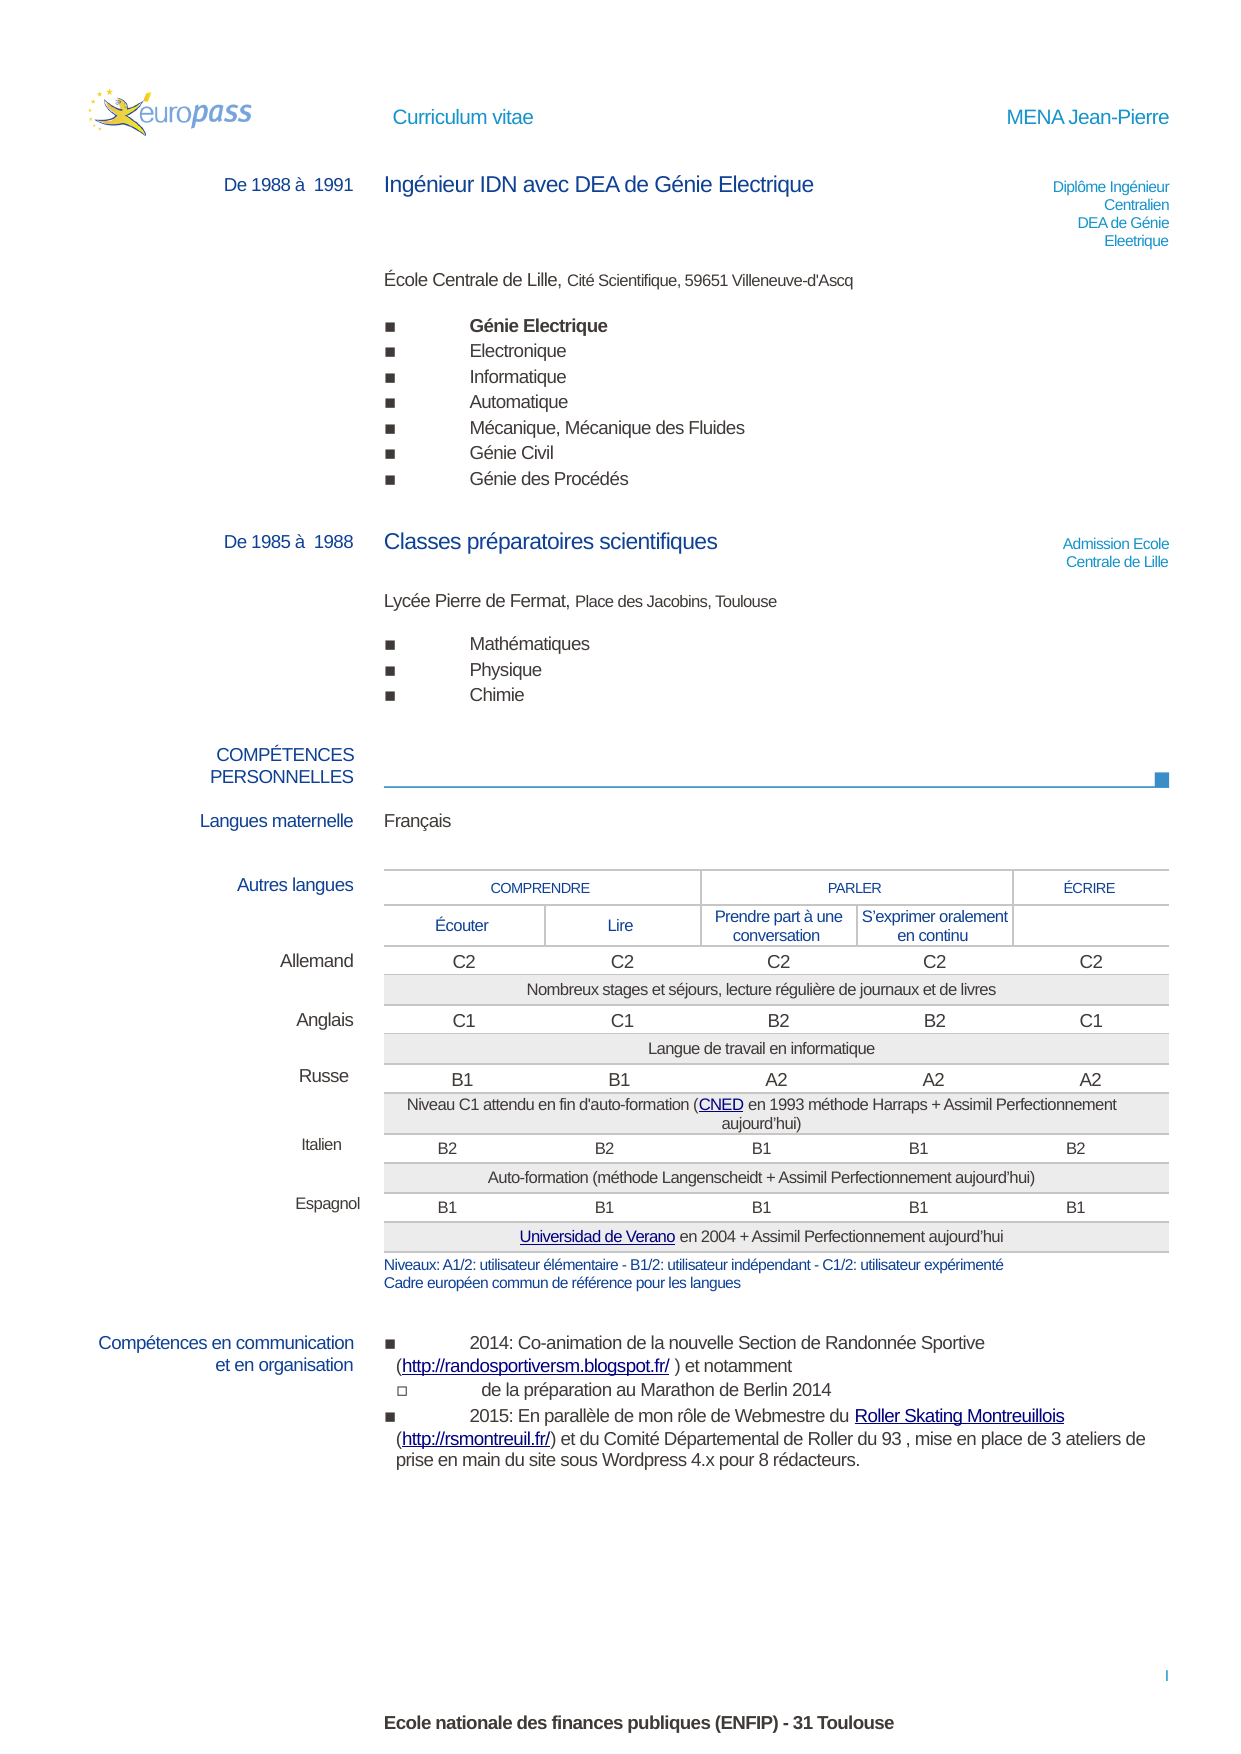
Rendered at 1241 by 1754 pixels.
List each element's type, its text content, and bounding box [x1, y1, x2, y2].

table_cell PARLER [702, 871, 1012, 904]
table_cell [89, 974, 384, 1004]
table_cell B1 [541, 1194, 698, 1221]
table_cell B2 [541, 1135, 698, 1162]
table_cell C1 [1013, 1006, 1169, 1033]
table_cell C1 [545, 1006, 701, 1033]
table_cell B2 [384, 1135, 541, 1162]
table_cell Allemand [89, 945, 384, 974]
table_header Classes préparatoires scientifiques [384, 528, 1033, 571]
table_cell ÉCRIRE [1014, 871, 1169, 904]
table_cell B1 [1012, 1194, 1169, 1221]
table_header COMPÉTENCES PERSONNELLES [89, 744, 384, 787]
table_cell École Centrale de Lille, Cité Scientifique, 59651 Villeneuve-d'Ascq [384, 250, 1169, 312]
table_header De 1985 à 1988 [89, 528, 384, 707]
table_cell C2 [545, 947, 701, 974]
table_cell Italien [89, 1133, 384, 1162]
table_cell [89, 1251, 384, 1292]
picture [383, 772, 1170, 788]
table_header Admission Ecole Centrale de Lille [1033, 528, 1169, 571]
table_header Ingénieur IDN avec DEA de Génie Electrique [384, 171, 1033, 250]
table_header Compétences en communication et en organisation [89, 1329, 384, 1471]
table_cell B2 [857, 1006, 1013, 1033]
table_cell B1 [541, 1065, 698, 1092]
table_cell C1 [384, 1006, 544, 1033]
table_cell B2 [1012, 1135, 1169, 1162]
table_cell Autres langues [89, 869, 384, 945]
table_cell Auto-formation (méthode Langenscheidt + Assimil Perfectionnement aujourd’hui) [384, 1164, 1169, 1192]
table_cell Génie Electrique Electronique Informatique Automatique Mécanique, Mécanique des Fluides Génie Civil Génie des Procédés [384, 312, 1169, 491]
table_header 2014: Co-animation de la nouvelle Section de Randonnée Sportive (http://randosportiversm.blogspot.fr/ ) et notamment de la préparation au Marathon de Berlin 2014 2015: En parallèle de mon rôle de Webmestre du Roller Skating Montreuillois (http://rsmontreuil.fr/) et du Comité Départemental de Roller du 93 , mise en place de 3 ateliers de prise en main du site sous Wordpress 4.x pour 8 rédacteurs. [384, 1329, 1169, 1471]
table_header Langues maternelle [89, 807, 384, 833]
table_cell B1 [384, 1065, 541, 1092]
table_cell B1 [384, 1194, 541, 1221]
table_cell [89, 834, 384, 869]
table_cell Russe [89, 1063, 384, 1092]
table_cell B1 [698, 1194, 855, 1221]
table_cell A2 [698, 1065, 855, 1092]
table_cell A2 [855, 1065, 1012, 1092]
table_cell Universidad de Verano en 2004 + Assimil Perfectionnement aujourd’hui [384, 1223, 1169, 1251]
picture [88, 88, 252, 136]
table_cell [89, 1092, 384, 1133]
table_cell Espagnol [89, 1192, 384, 1221]
table_header De 1988 à 1991 [89, 171, 384, 491]
table_cell B1 [698, 1135, 855, 1162]
table_cell C2 [384, 947, 544, 974]
table_cell [89, 1162, 384, 1192]
table_cell Nombreux stages et séjours, lecture régulière de journaux et de livres [384, 975, 1169, 1004]
table_cell B2 [701, 1006, 857, 1033]
table_cell Niveaux: A1/2: utilisateur élémentaire - B1/2: utilisateur indépendant - C1/2: utilisateur expérimenté Cadre européen commun de référence pour les langues [384, 1253, 1169, 1292]
table_cell [89, 1221, 384, 1251]
table_cell Prendre part à une conversation [702, 906, 856, 945]
table_cell Lire [546, 906, 700, 945]
table_header Français [384, 807, 1169, 833]
table_cell Mathématiques Physique Chimie [384, 631, 1169, 707]
table_cell Lycée Pierre de Fermat, Place des Jacobins, Toulouse [384, 571, 1169, 631]
table_cell Niveau C1 attendu en fin d'auto-formation (CNED en 1993 méthode Harraps + Assimil Perfectionnement aujourd’hui) [384, 1094, 1169, 1133]
table_cell C2 [1013, 947, 1169, 974]
table_cell [1014, 906, 1169, 945]
table_cell B1 [855, 1194, 1012, 1221]
table_cell Écouter [384, 906, 544, 945]
table_cell C2 [701, 947, 857, 974]
table_cell Langue de travail en informatique [384, 1034, 1169, 1063]
table_header [384, 744, 1169, 772]
table_cell [384, 834, 1169, 869]
table_cell COMPRENDRE [384, 871, 700, 904]
table_cell [89, 1033, 384, 1063]
table_cell Anglais [89, 1004, 384, 1033]
table_cell S’exprimer oralement en continu [858, 906, 1012, 945]
table_cell A2 [1012, 1065, 1169, 1092]
table_header Diplôme Ingénieur Centralien DEA de Génie Eleetrique [1033, 171, 1169, 250]
table_cell C2 [857, 947, 1013, 974]
table_cell B1 [855, 1135, 1012, 1162]
